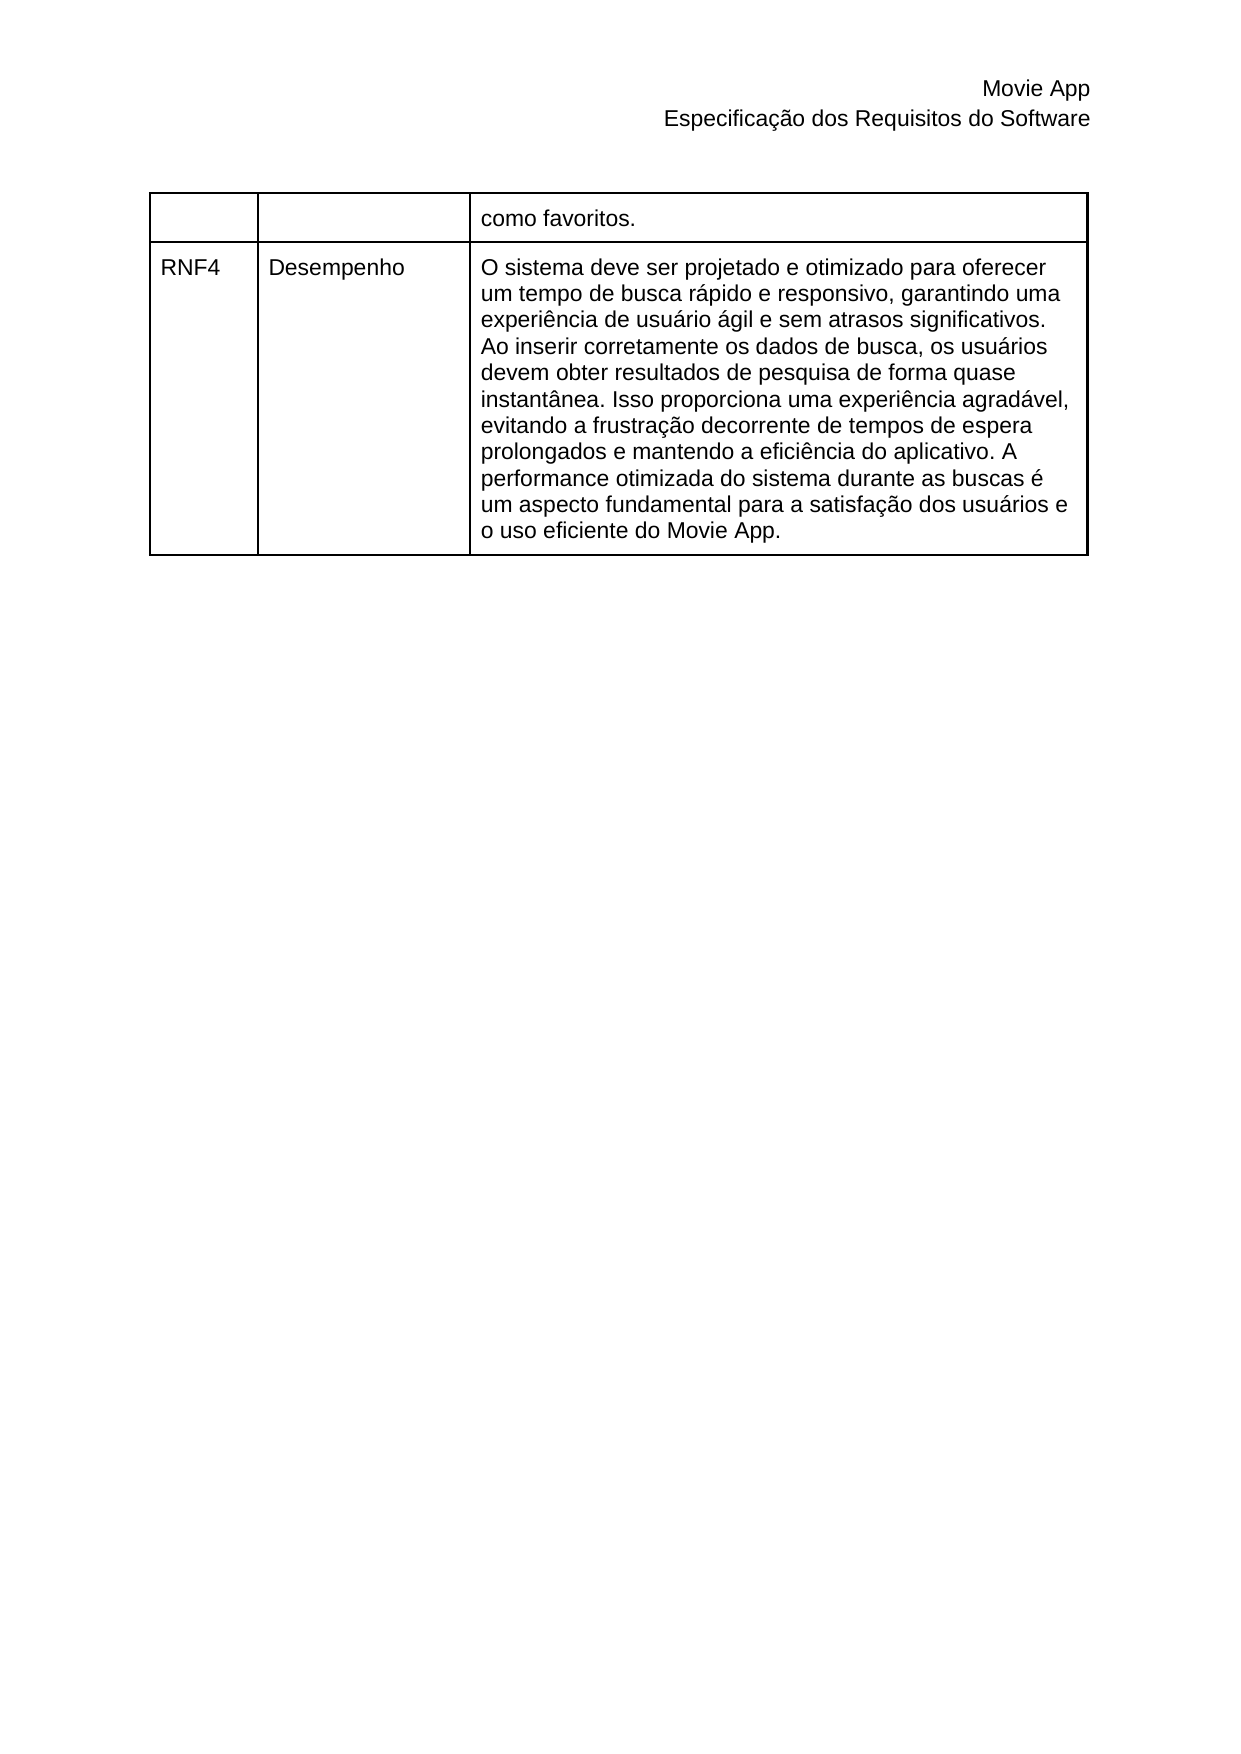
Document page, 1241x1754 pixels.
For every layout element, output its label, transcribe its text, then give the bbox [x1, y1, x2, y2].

table_cell [151, 194, 257, 241]
table_cell RNF4 [151, 243, 257, 554]
table_cell [259, 194, 469, 241]
table_cell Desempenho [259, 243, 469, 554]
table_cell como favoritos. [471, 194, 1086, 241]
table_cell O sistema deve ser projetado e otimizado para oferecer um tempo de busca rápido e responsivo, garantindo uma experiência de usuário ágil e sem atrasos significativos. Ao inserir corretamente os dados de busca, os usuários devem obter resultados de pesquisa de forma quase instantânea. Isso proporciona uma experiência agradável, evitando a frustração decorrente de tempos de espera prolongados e mantendo a eficiência do aplicativo. A performance otimizada do sistema durante as buscas é um aspecto fundamental para a satisfação dos usuários e o uso eficiente do Movie App. [471, 243, 1086, 554]
